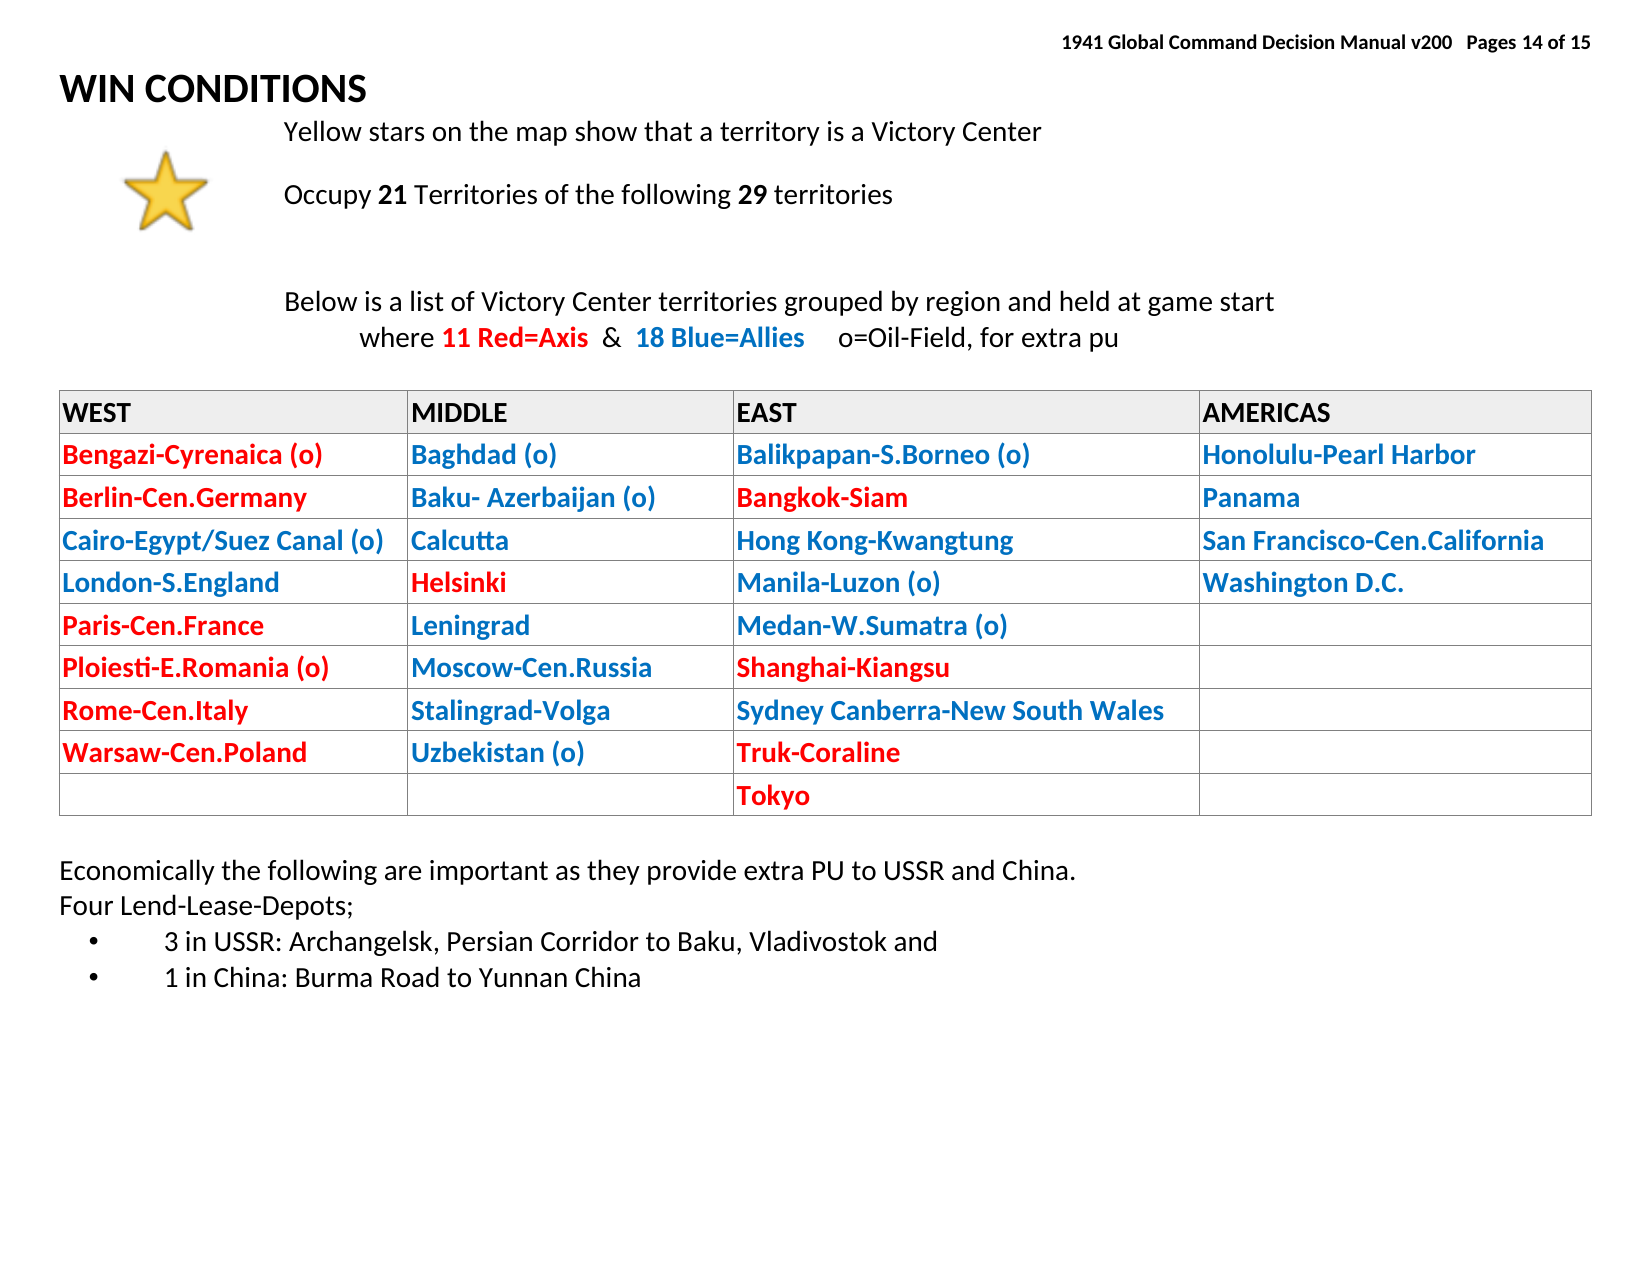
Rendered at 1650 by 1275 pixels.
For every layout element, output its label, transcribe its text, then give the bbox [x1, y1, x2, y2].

table_header AMERICAS [1200, 391, 1591, 433]
table_cell [408, 774, 733, 815]
table_cell Truk-Coraline [734, 731, 1199, 773]
table_cell San Francisco-Cen.California [1200, 519, 1591, 560]
table_cell Calcutta [408, 519, 733, 560]
table_cell Paris-Cen.France [60, 604, 407, 645]
table_cell Leningrad [408, 604, 733, 645]
table_cell Rome-Cen.Italy [60, 689, 407, 730]
text where 11 Red=Axis & 18 Blue=Allies o=Oil-Field, for extra pu [59, 319, 1591, 354]
table_cell [1200, 646, 1591, 688]
list 1 in China: Burma Road to Yunnan China [88, 959, 1591, 994]
text WIN CONDITIONS [59, 62, 1591, 113]
table_cell Ploiesti-E.Romania (o) [60, 646, 407, 688]
list Four Lend-Lease-Depots; [59, 887, 1591, 923]
table_header WEST [60, 391, 407, 433]
table_cell Baghdad (o) [408, 434, 733, 475]
table_cell [1200, 731, 1591, 773]
table_cell Helsinki [408, 561, 733, 603]
table_cell Bangkok-Siam [734, 476, 1199, 518]
table_cell Medan-W.Sumatra (o) [734, 604, 1199, 645]
text Economically the following are important as they provide extra PU to USSR and China. [59, 852, 1591, 887]
table_cell Honolulu-Pearl Harbor [1200, 434, 1591, 475]
table_cell [1200, 689, 1591, 730]
table_cell London-S.England [60, 561, 407, 603]
text Occupy 21 Territories of the following 29 territories [283, 176, 1591, 212]
table_cell Balikpapan-S.Borneo (o) [734, 434, 1199, 475]
table_cell Washington D.C. [1200, 561, 1591, 603]
table_cell Berlin-Cen.Germany [60, 476, 407, 518]
text Below is a list of Victory Center territories grouped by region and held at game start [59, 283, 1591, 319]
picture [116, 142, 216, 243]
list 3 in USSR: Archangelsk, Persian Corridor to Baku, Vladivostok and [88, 923, 1591, 959]
text Yellow stars on the map show that a territory is a Victory Center [283, 113, 1591, 148]
table_cell Hong Kong-Kwangtung [734, 519, 1199, 560]
table_cell Panama [1200, 476, 1591, 518]
table_cell Cairo-Egypt/Suez Canal (o) [60, 519, 407, 560]
table_header EAST [734, 391, 1199, 433]
table_cell Warsaw-Cen.Poland [60, 731, 407, 773]
table_cell Shanghai-Kiangsu [734, 646, 1199, 688]
table_cell Uzbekistan (o) [408, 731, 733, 773]
table_cell [1200, 604, 1591, 645]
table_cell Moscow-Cen.Russia [408, 646, 733, 688]
table_cell Sydney Canberra-New South Wales [734, 689, 1199, 730]
table_cell Tokyo [734, 774, 1199, 815]
table_cell [1200, 774, 1591, 815]
table_cell Baku- Azerbaijan (o) [408, 476, 733, 518]
table_header MIDDLE [408, 391, 733, 433]
table_cell [60, 774, 407, 815]
table_cell Manila-Luzon (o) [734, 561, 1199, 603]
table_cell Bengazi-Cyrenaica (o) [60, 434, 407, 475]
table_cell Stalingrad-Volga [408, 689, 733, 730]
